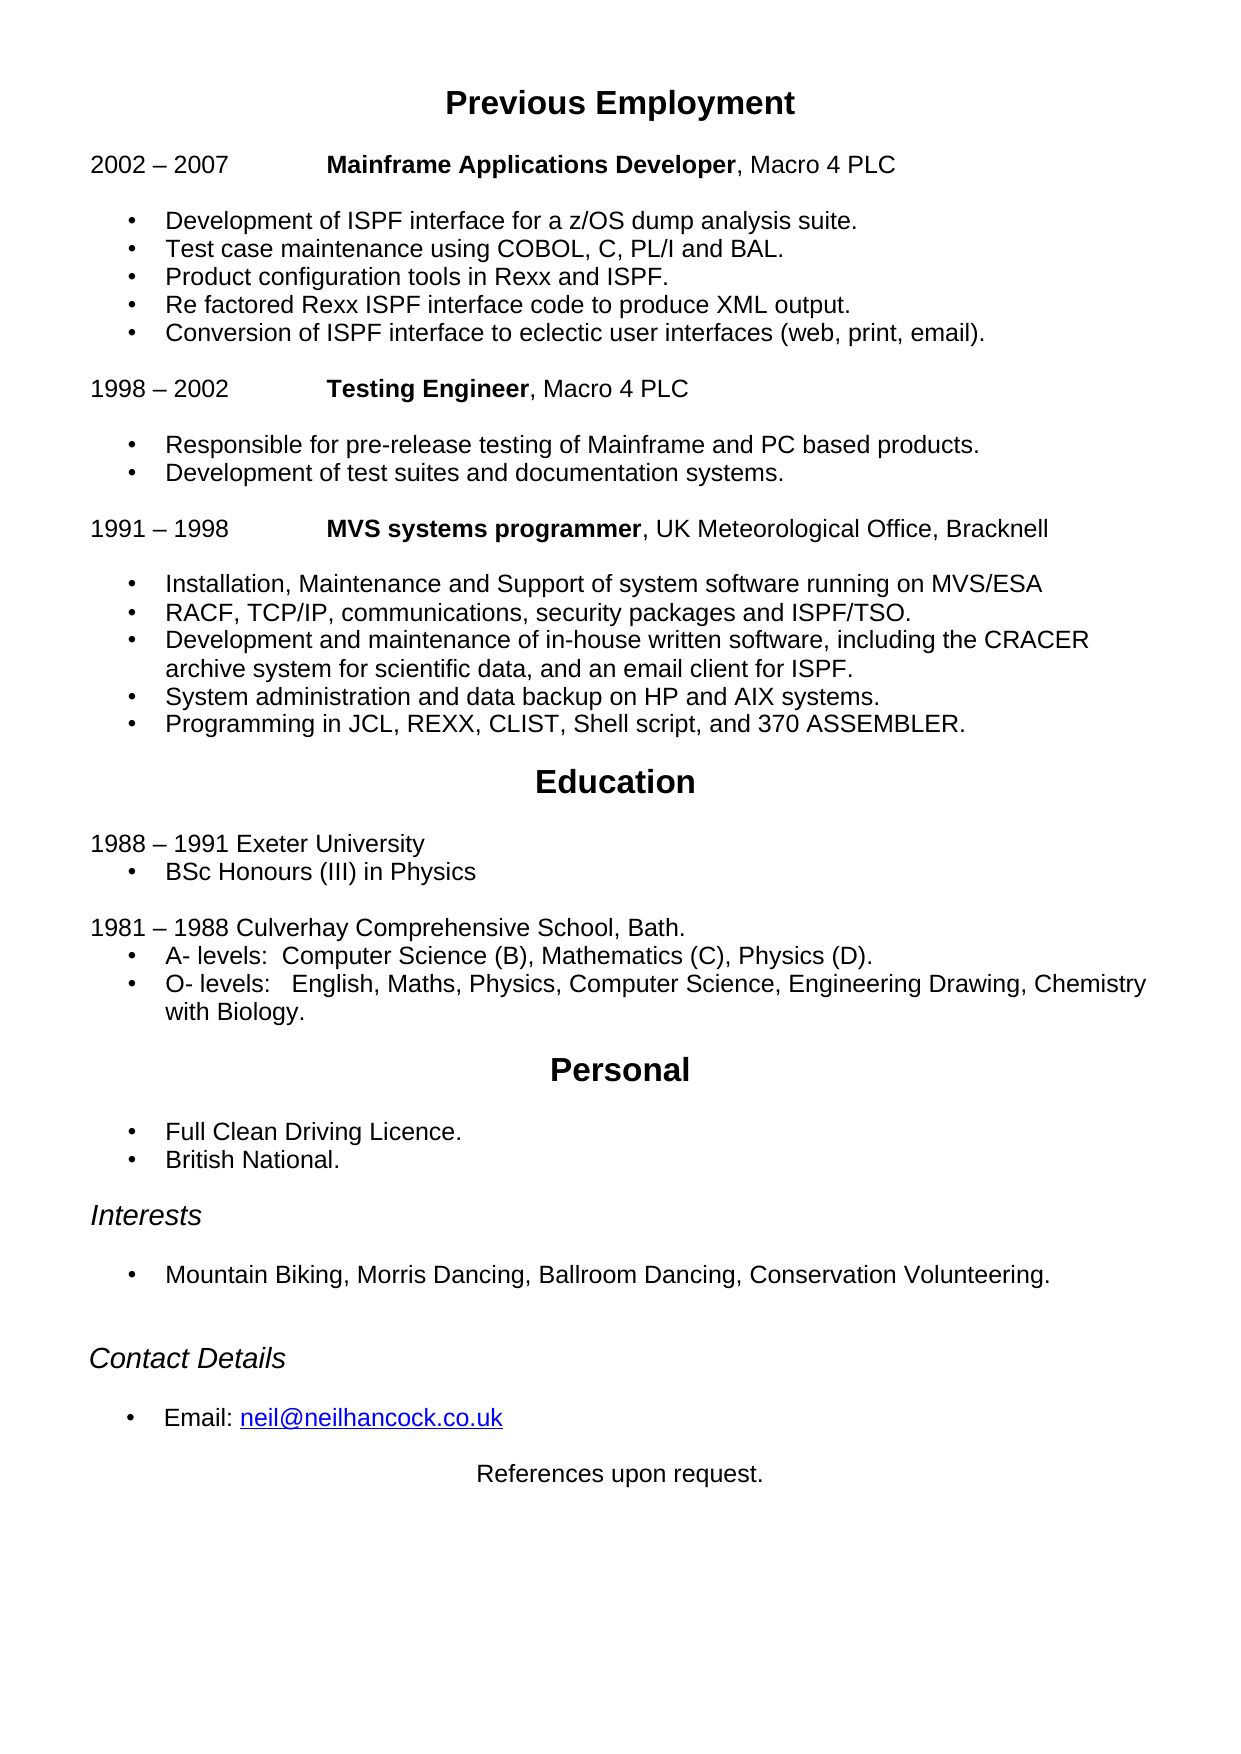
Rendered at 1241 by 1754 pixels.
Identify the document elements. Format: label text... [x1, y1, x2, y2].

text References upon request. [88, 1460, 1152, 1488]
list Test case maintenance using COBOL, C, PL/I and BAL. [128, 235, 1152, 263]
text 1998 – 2002 Testing Engineer, Macro 4 PLC [90, 375, 1152, 403]
subtitle Contact Details [88, 1342, 1152, 1374]
subtitle Interests [90, 1199, 1152, 1231]
list System administration and data backup on HP and AIX systems. [128, 682, 1152, 710]
subtitle Personal [88, 1051, 1152, 1088]
list Full Clean Driving Licence. [128, 1118, 1152, 1146]
list Installation, Maintenance and Support of system software running on MVS/ESA [128, 570, 1152, 598]
list Conversion of ISPF interface to eclectic user interfaces (web, print, email). [128, 319, 1152, 347]
list RACF, TCP/IP, communications, security packages and ISPF/TSO. [128, 598, 1152, 626]
list BSc Honours (III) in Physics [128, 858, 1152, 886]
list Email: neil@neilhancock.co.uk [126, 1404, 1152, 1432]
list Mountain Biking, Morris Dancing, Ballroom Dancing, Conservation Volunteering. [128, 1261, 1152, 1289]
text 1988 – 1991 Exeter University [90, 830, 1152, 858]
list A- levels: Computer Science (B), Mathematics (C), Physics (D). [128, 942, 1152, 970]
text 1991 – 1998 MVS systems programmer, UK Meteorological Office, Bracknell [90, 514, 1152, 542]
list Programming in JCL, REXX, CLIST, Shell script, and 370 ASSEMBLER. [128, 710, 1152, 738]
list Responsible for pre-release testing of Mainframe and PC based products. [128, 431, 1152, 458]
list British National. [128, 1146, 1152, 1174]
subtitle Education [88, 763, 1152, 801]
list Development and maintenance of in-house written software, including the CRACER archive system for scientific data, and an email client for ISPF. [128, 626, 1152, 682]
list Re factored Rexx ISPF interface code to produce XML output. [128, 291, 1152, 319]
list Development of ISPF interface for a z/OS dump analysis suite. [128, 207, 1152, 235]
subtitle Previous Employment [88, 84, 1152, 121]
text 1981 – 1988 Culverhay Comprehensive School, Bath. [90, 914, 1152, 942]
list O- levels: English, Maths, Physics, Computer Science, Engineering Drawing, Chemistry with Biology. [128, 970, 1152, 1026]
text 2002 – 2007 Mainframe Applications Developer, Macro 4 PLC [90, 151, 1152, 179]
list Product configuration tools in Rexx and ISPF. [128, 263, 1152, 291]
list Development of test suites and documentation systems. [128, 458, 1152, 487]
